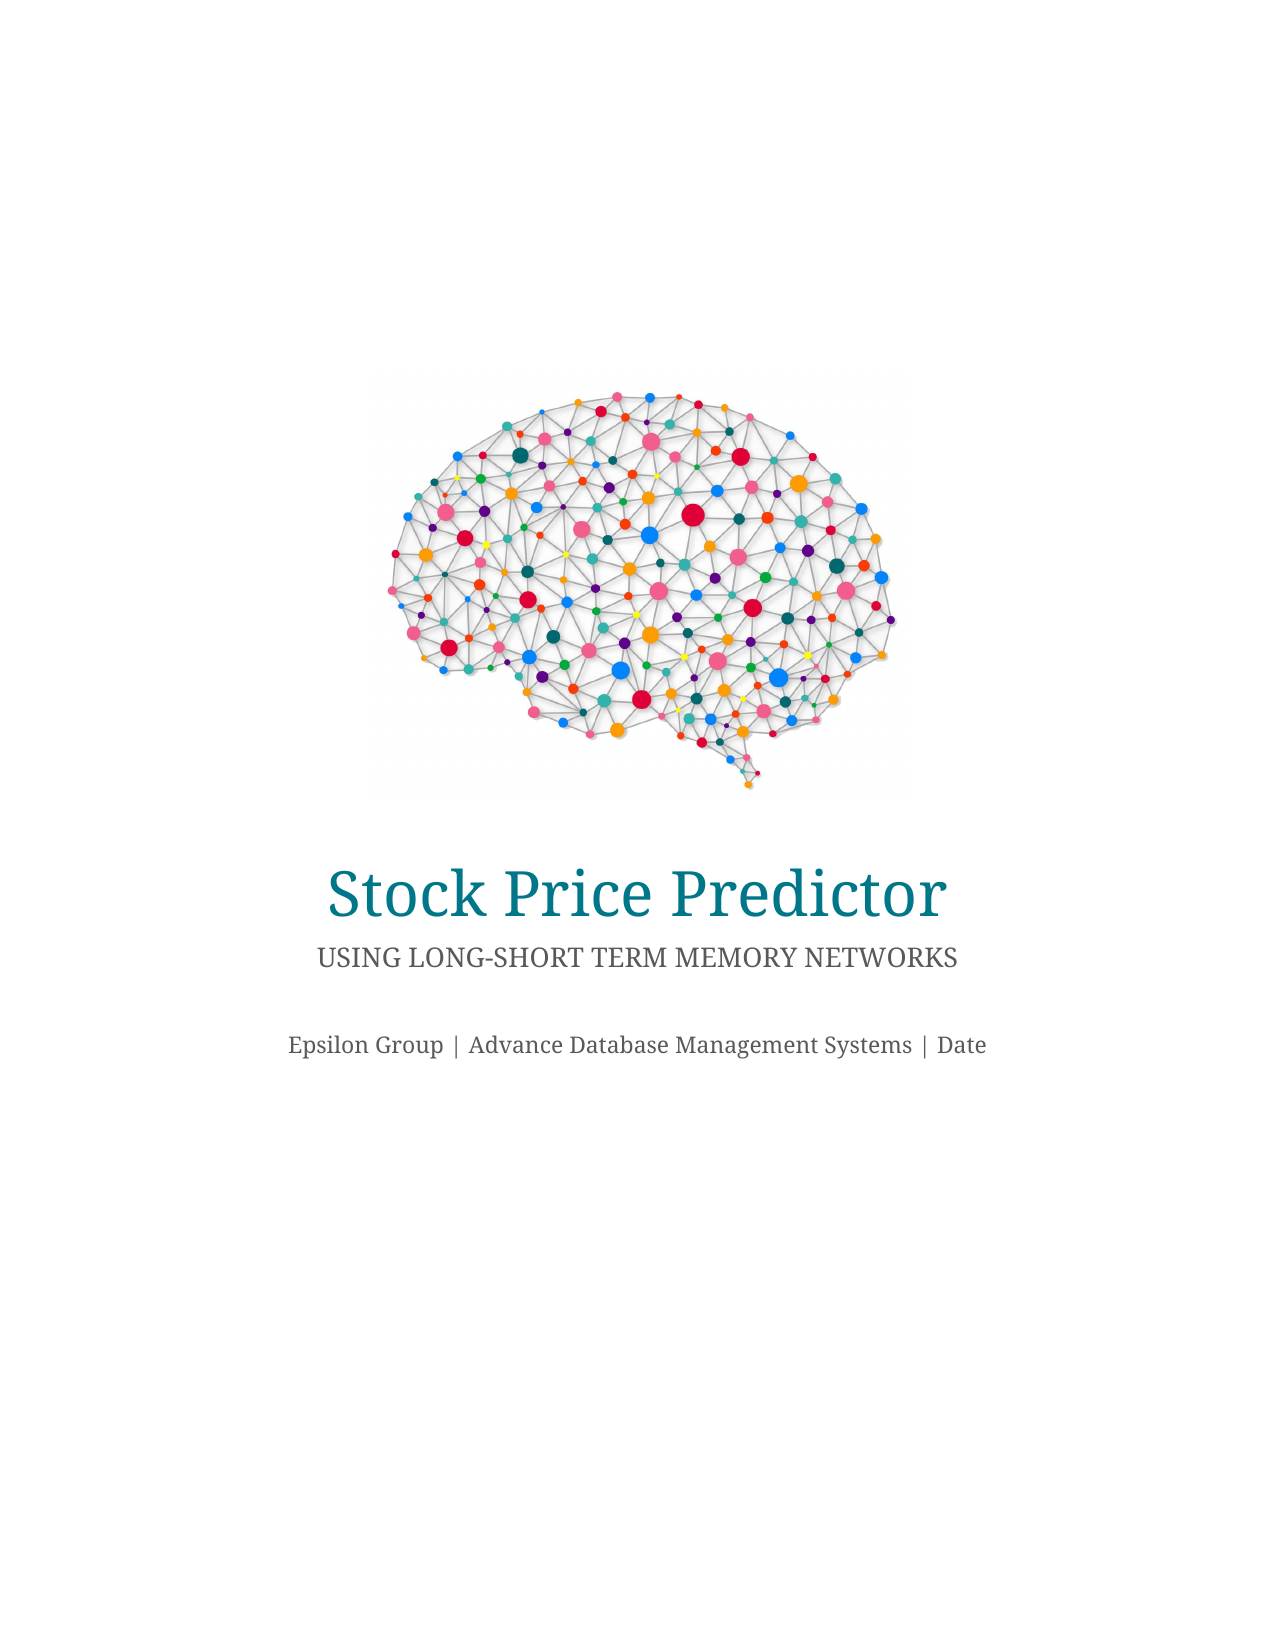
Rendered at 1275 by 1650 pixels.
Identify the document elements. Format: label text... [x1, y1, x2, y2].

title Stock Price Predictor [187, 849, 1087, 934]
text Epsilon Group | Advance Database Management Systems | Date [187, 1029, 1087, 1060]
subtitle Using Long-short term memory networks [187, 938, 1087, 975]
picture [366, 367, 909, 800]
